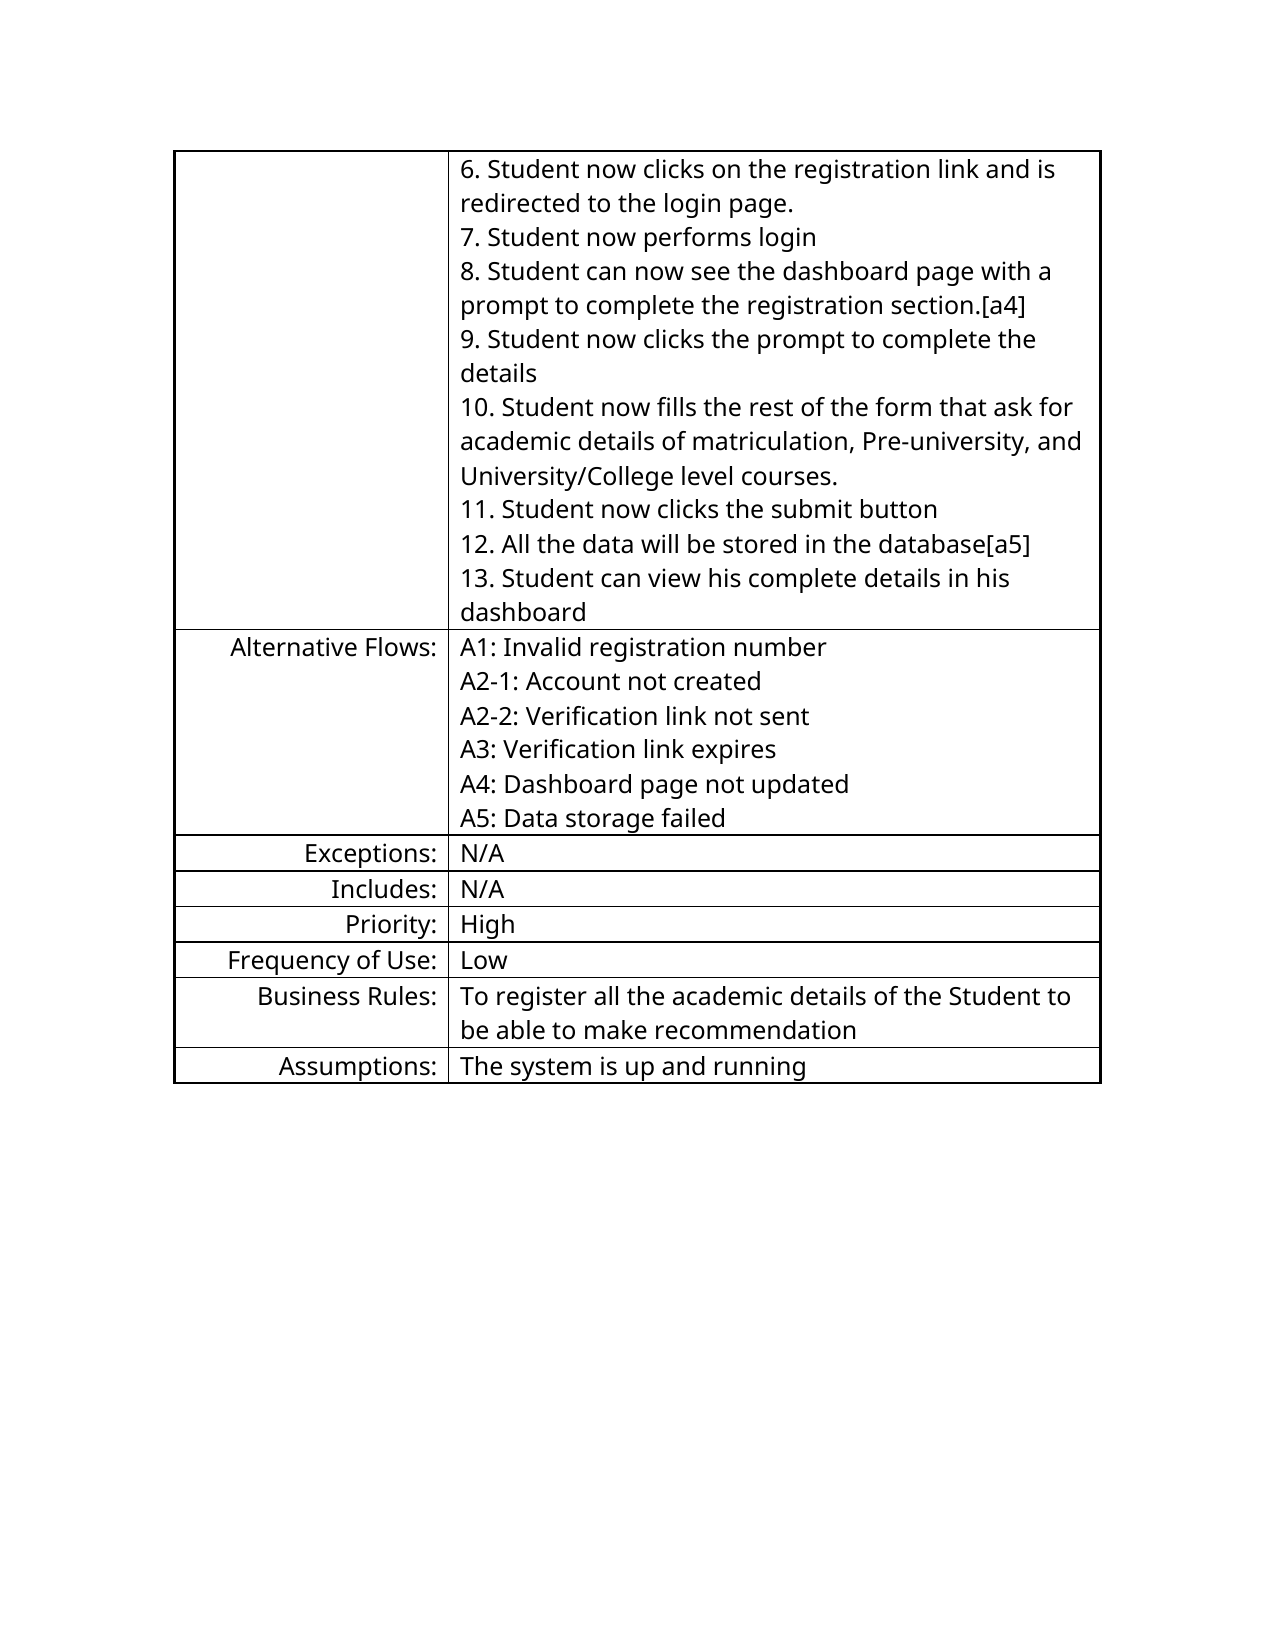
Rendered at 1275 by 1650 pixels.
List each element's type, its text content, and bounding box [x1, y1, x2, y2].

table_cell To register all the academic details of the Student to be able to make recommendation [449, 978, 1099, 1047]
table_cell Frequency of Use: [176, 943, 448, 977]
table_cell High [449, 907, 1099, 941]
table_cell [176, 152, 448, 628]
table_cell Priority: [176, 907, 448, 941]
table_cell The system is up and running [449, 1048, 1099, 1082]
table_cell N/A [449, 872, 1099, 906]
table_cell 6. Student now clicks on the registration link and is redirected to the login page. 7. Student now performs login 8. Student can now see the dashboard page with a prompt to complete the registration section.[a4] 9. Student now clicks the prompt to complete the details 10. Student now fills the rest of the form that ask for academic details of matriculation, Pre-university, and University/College level courses. 11. Student now clicks the submit button 12. All the data will be stored in the database[a5] 13. Student can view his complete details in his dashboard [449, 152, 1099, 628]
table_cell Assumptions: [176, 1048, 448, 1082]
table_cell N/A [449, 836, 1099, 870]
table_cell Alternative Flows: [176, 630, 448, 834]
table_cell Business Rules: [176, 978, 448, 1047]
table_cell Exceptions: [176, 836, 448, 870]
table_cell Includes: [176, 872, 448, 906]
table_cell Low [449, 943, 1099, 977]
table_cell A1: Invalid registration number A2-1: Account not created A2-2: Verification link not sent A3: Verification link expires A4: Dashboard page not updated A5: Data storage failed [449, 630, 1099, 834]
